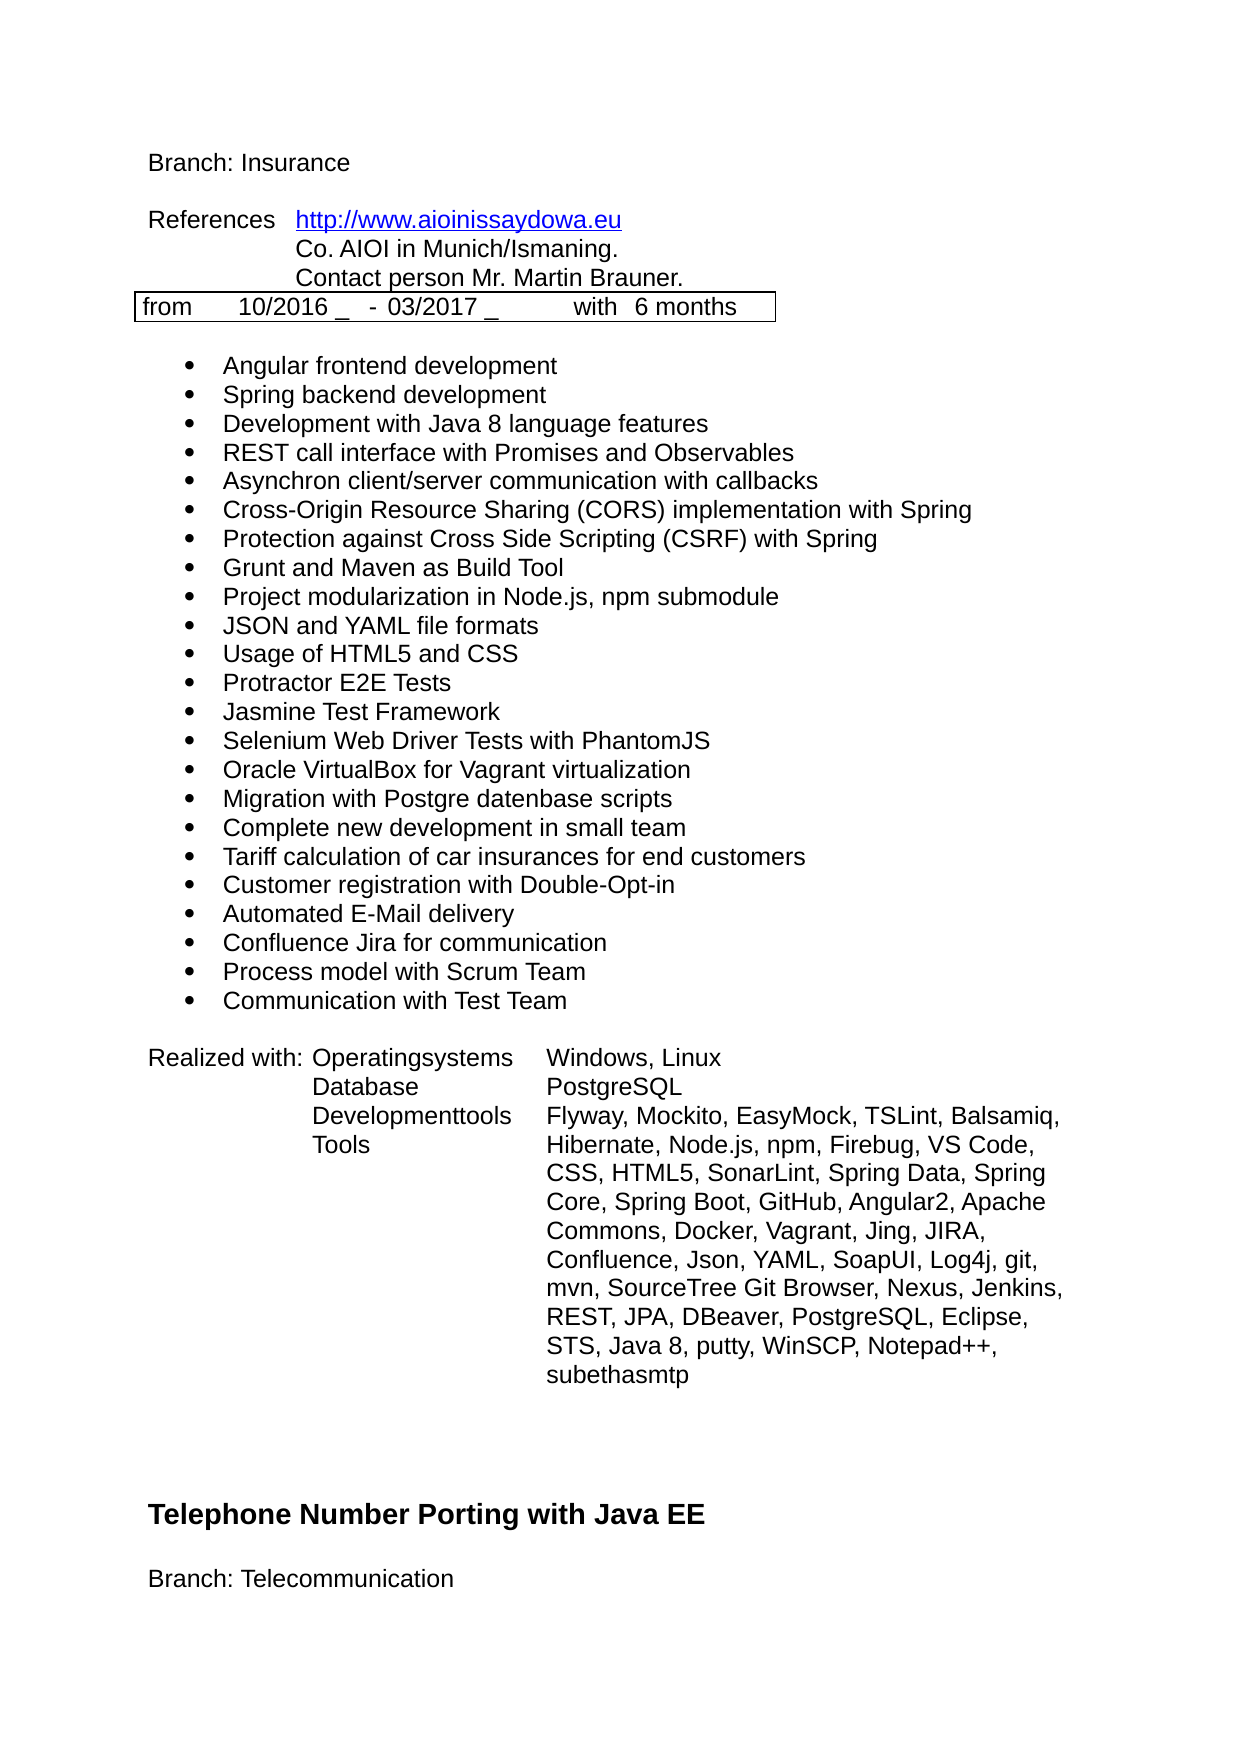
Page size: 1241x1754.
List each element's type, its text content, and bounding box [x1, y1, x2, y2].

list Grunt and Maven as Build Tool [185, 553, 1104, 582]
list Jasmine Test Framework [185, 697, 1104, 726]
list Confluence Jira for communication [185, 928, 1104, 957]
table_cell [145, 1101, 309, 1388]
table_header 03/2017 _ [380, 293, 566, 321]
list Protection against Cross Side Scripting (CSRF) with Spring [185, 524, 1104, 553]
list Tariff calculation of car insurances for end customers [185, 841, 1104, 870]
list Protractor E2E Tests [185, 668, 1104, 697]
list Customer registration with Double-Opt-in [185, 870, 1104, 899]
list Migration with Postgre datenbase scripts [185, 784, 1104, 813]
text Branch: Insurance [148, 148, 1104, 176]
subtitle Telephone Number Porting with Java EE [148, 1497, 1104, 1530]
table_header 10/2016 _ [231, 293, 361, 321]
table_header 6 months [627, 293, 775, 321]
list Complete new development in small team [185, 813, 1104, 841]
table_cell Database [309, 1072, 543, 1101]
table_cell PostgreSQL [543, 1072, 1089, 1101]
text Branch: Telecommunication [148, 1564, 1104, 1592]
text Contact person Mr. Martin Brauner. [221, 263, 1104, 291]
list Project modularization in Node.js, npm submodule [185, 582, 1104, 611]
table_header Operatingsystems [309, 1043, 543, 1072]
text Co. AIOI in Munich/Ismaning. [221, 234, 1104, 263]
list REST call interface with Promises and Observables [185, 437, 1104, 466]
text References http://www.aioinissaydowa.eu [148, 205, 1104, 234]
list JSON and YAML file formats [185, 611, 1104, 639]
table_header from [136, 293, 231, 321]
table_header - [361, 293, 380, 321]
table_header Windows, Linux [543, 1043, 1089, 1072]
list Development with Java 8 language features [185, 409, 1104, 437]
list Asynchron client/server communication with callbacks [185, 466, 1104, 495]
table_cell Developmenttools Tools [309, 1101, 543, 1388]
list Angular frontend development [185, 351, 1104, 380]
table_cell [145, 1072, 309, 1101]
list Oracle VirtualBox for Vagrant virtualization [185, 755, 1104, 784]
table_header with [566, 293, 627, 321]
list Communication with Test Team [185, 986, 1104, 1014]
table_cell Flyway, Mockito, EasyMock, TSLint, Balsamiq, Hibernate, Node.js, npm, Firebug, VS Code, CSS, HTML5, SonarLint, Spring Data, Spring Core, Spring Boot, GitHub, Angular2, Apache Commons, Docker, Vagrant, Jing, JIRA, Confluence, Json, YAML, SoapUI, Log4j, git, mvn, SourceTree Git Browser, Nexus, Jenkins, REST, JPA, DBeaver, PostgreSQL, Eclipse, STS, Java 8, putty, WinSCP, Notepad++, subethasmtp [543, 1101, 1089, 1388]
table_header Realized with: [145, 1043, 309, 1072]
list Usage of HTML5 and CSS [185, 639, 1104, 668]
list Selenium Web Driver Tests with PhantomJS [185, 726, 1104, 755]
list Process model with Scrum Team [185, 957, 1104, 986]
list Spring backend development [185, 380, 1104, 409]
list Cross-Origin Resource Sharing (CORS) implementation with Spring [185, 495, 1104, 524]
list Automated E-Mail delivery [185, 899, 1104, 928]
